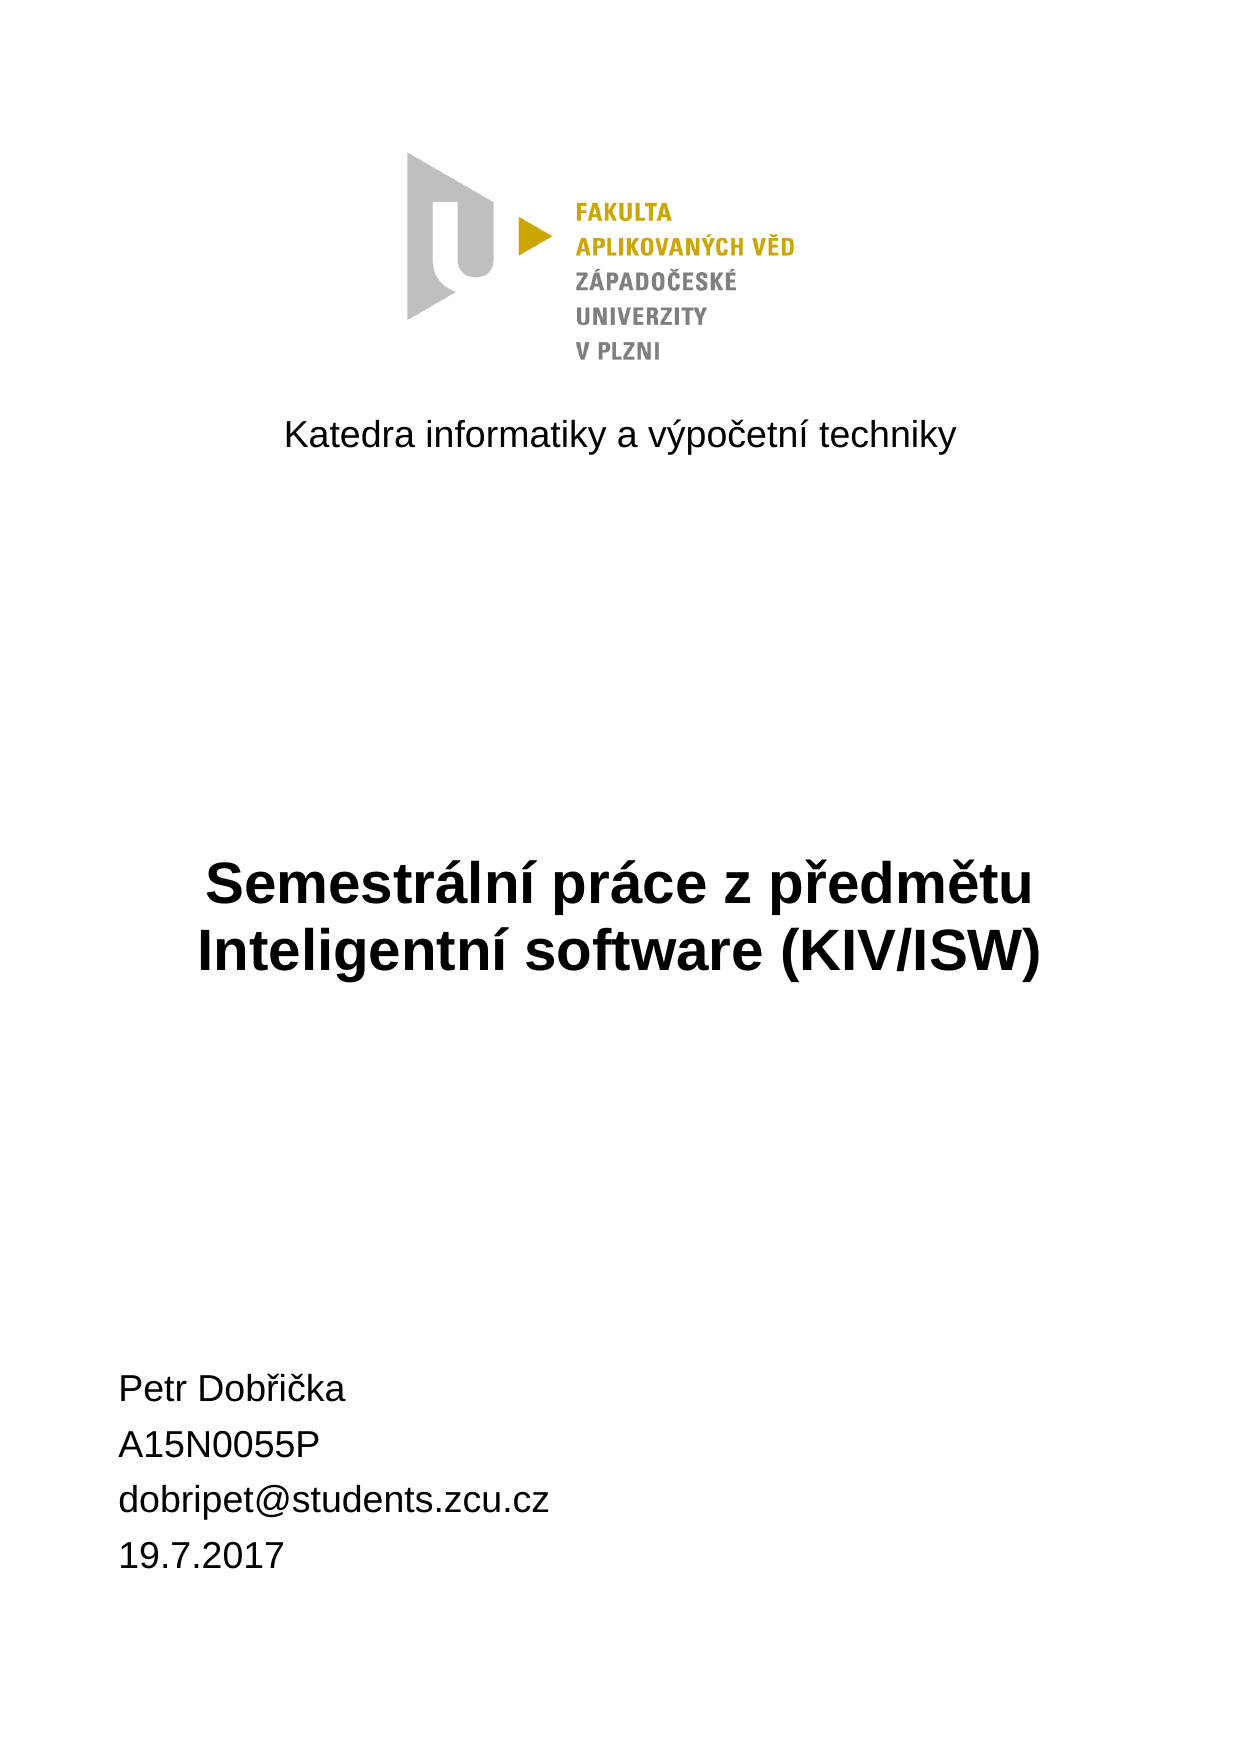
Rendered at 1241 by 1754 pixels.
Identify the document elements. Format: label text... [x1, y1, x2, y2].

subtitle Katedra informatiky a výpočetní techniky [118, 412, 1122, 455]
title Semestrální práce z předmětu Inteligentní software (KIV/ISW) [118, 848, 1122, 982]
subtitle A15N0055P [118, 1422, 1122, 1465]
picture [368, 118, 872, 392]
subtitle dobripet@students.zcu.cz [118, 1477, 1122, 1521]
subtitle Petr Dobřička [118, 1366, 1122, 1409]
subtitle 19.7.2017 [118, 1533, 1122, 1576]
